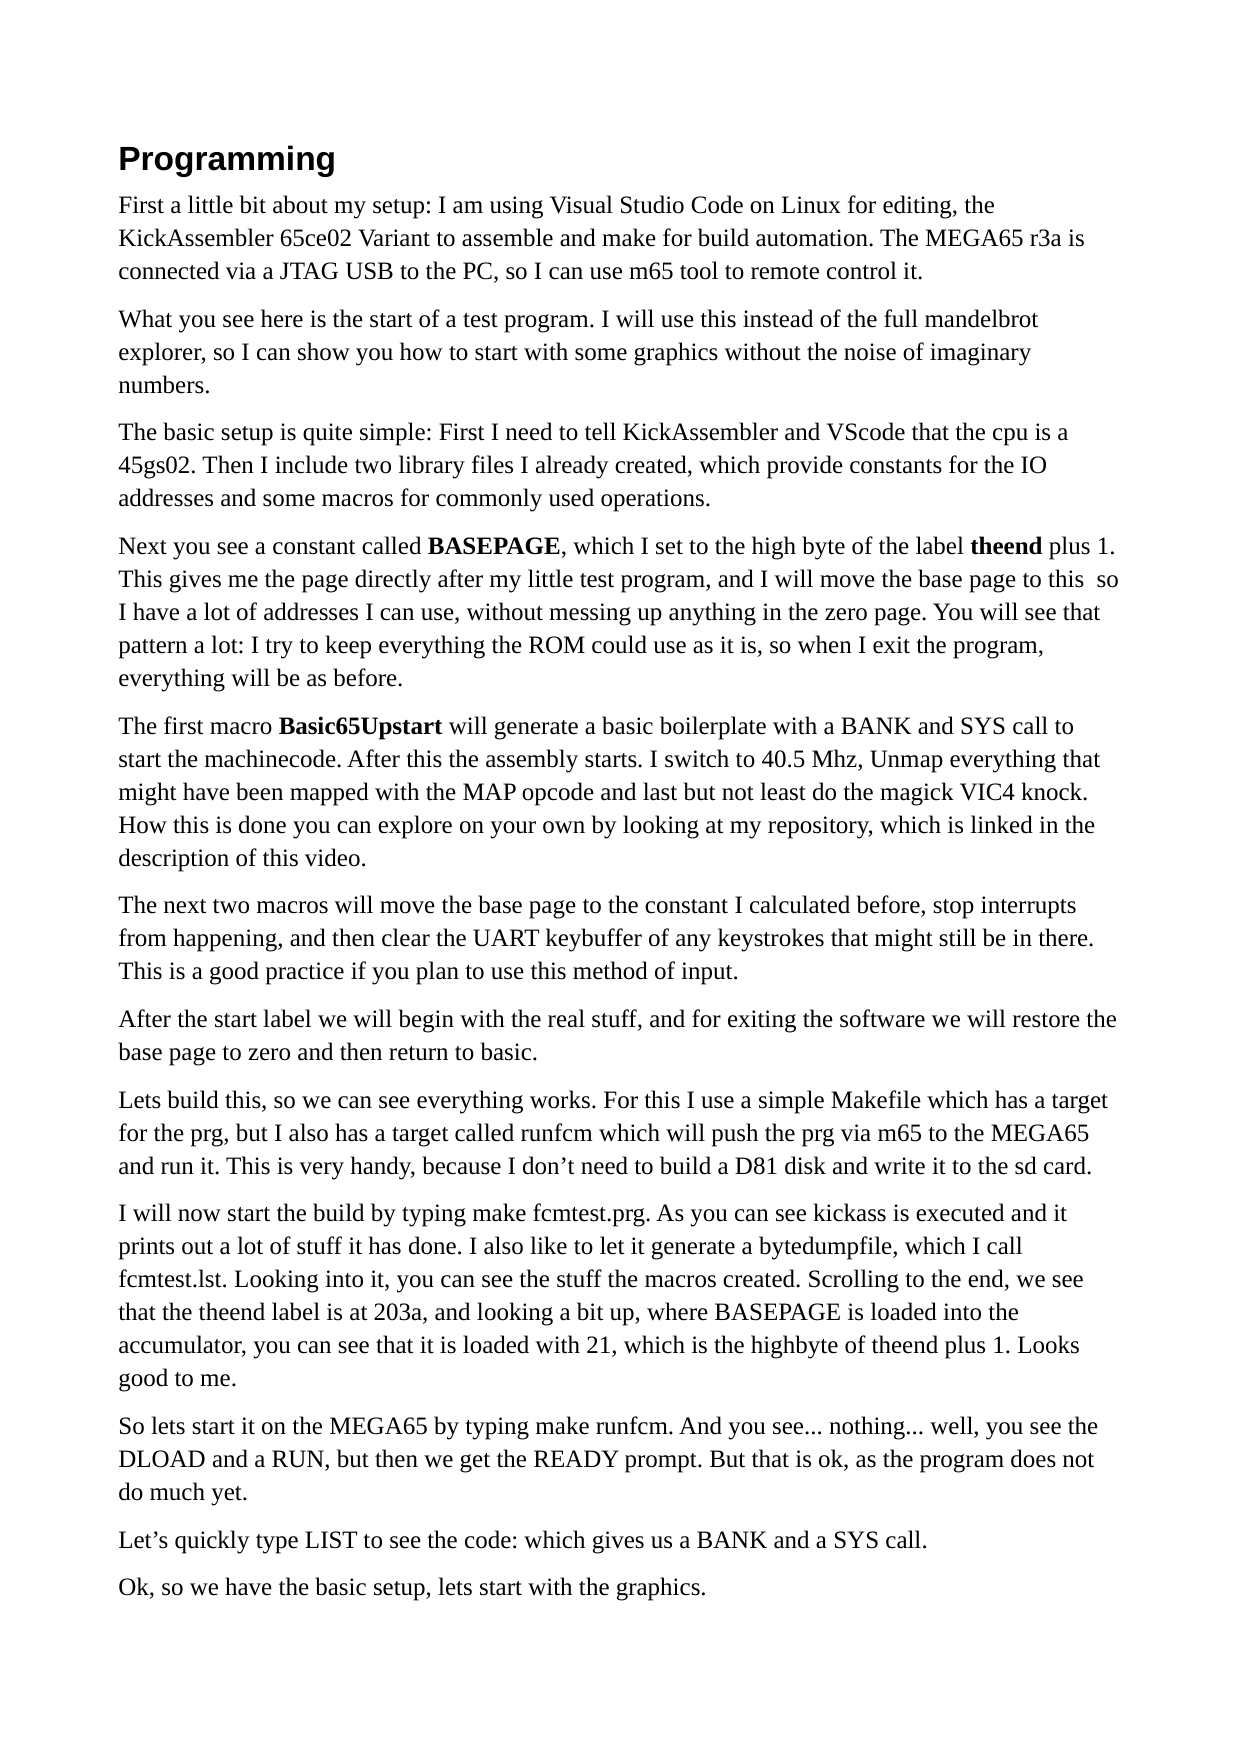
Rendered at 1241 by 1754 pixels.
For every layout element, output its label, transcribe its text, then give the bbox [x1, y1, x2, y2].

text Lets build this, so we can see everything works. For this I use a simple Makefile which has a target for the prg, but I also has a target called runfcm which will push the prg via m65 to the MEGA65 and run it. This is very handy, because I don’t need to build a D81 disk and write it to the sd card. [118, 1085, 1122, 1179]
text Let’s quickly type LIST to see the code: which gives us a BANK and a SYS call. [118, 1525, 1122, 1553]
text After the start label we will begin with the real stuff, and for exiting the software we will restore the base page to zero and then return to basic. [118, 1004, 1122, 1066]
text I will now start the build by typing make fcmtest.prg. As you can see kickass is executed and it prints out a lot of stuff it has done. I also like to let it generate a bytedumpfile, which I call fcmtest.lst. Looking into it, you can see the stuff the macros created. Scrolling to the end, we see that the theend label is at 203a, and looking a bit up, where BASEPAGE is loaded into the accumulator, you can see that it is loaded with 21, which is the highbyte of theend plus 1. Looks good to me. [118, 1198, 1122, 1392]
text The next two macros will move the base page to the constant I calculated before, stop interrupts from happening, and then clear the UART keybuffer of any keystrokes that might still be in there. This is a good practice if you plan to use this method of input. [118, 890, 1122, 985]
text The first macro Basic65Upstart will generate a basic boilerplate with a BANK and SYS call to start the machinecode. After this the assembly starts. I switch to 40.5 Mhz, Unmap everything that might have been mapped with the MAP opcode and last but not least do the magick VIC4 knock. How this is done you can explore on your own by looking at my repository, which is linked in the description of this video. [118, 711, 1122, 872]
text What you see here is the start of a test program. I will use this instead of the full mandelbrot explorer, so I can show you how to start with some graphics without the noise of imaginary numbers. [118, 304, 1122, 398]
subtitle Programming [118, 139, 1122, 178]
text The basic setup is quite simple: First I need to tell KickAssembler and VScode that the cpu is a 45gs02. Then I include two library files I already created, which provide constants for the IO addresses and some macros for commonly used operations. [118, 417, 1122, 512]
text Next you see a constant called BASEPAGE, which I set to the high byte of the label theend plus 1. This gives me the page directly after my little test program, and I will move the base page to this so I have a lot of addresses I can use, without messing up anything in the zero page. You will see that pattern a lot: I try to keep everything the ROM could use as it is, so when I exit the program, everything will be as before. [118, 531, 1122, 692]
text So lets start it on the MEGA65 by typing make runfcm. And you see... nothing... well, you see the DLOAD and a RUN, but then we get the READY prompt. But that is ok, as the program does not do much yet. [118, 1411, 1122, 1506]
text First a little bit about my setup: I am using Visual Studio Code on Linux for editing, the KickAssembler 65ce02 Variant to assemble and make for build automation. The MEGA65 r3a is connected via a JTAG USB to the PC, so I can use m65 tool to remote control it. [118, 190, 1122, 285]
text Ok, so we have the basic setup, lets start with the graphics. [118, 1572, 1122, 1601]
